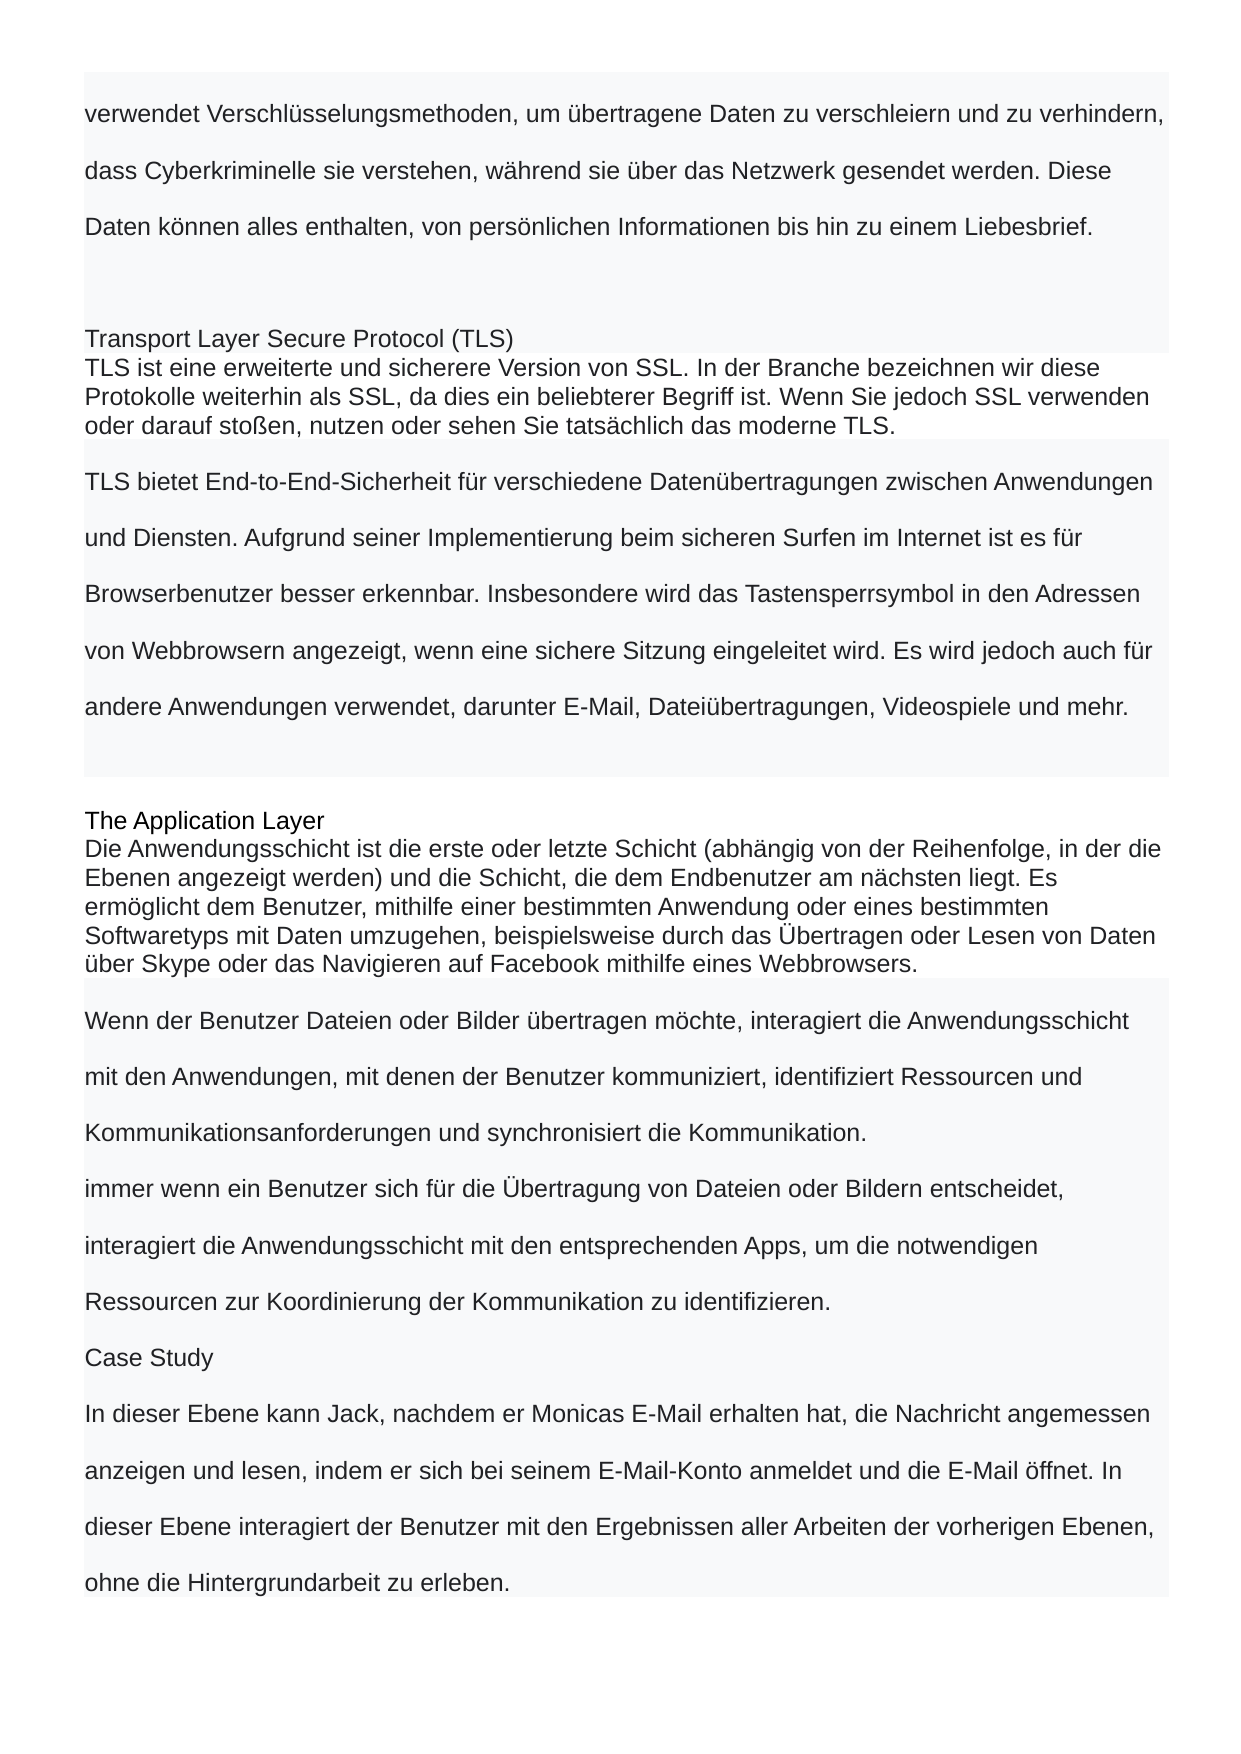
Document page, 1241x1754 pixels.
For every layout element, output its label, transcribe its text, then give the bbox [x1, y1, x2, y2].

text immer wenn ein Benutzer sich für die Übertragung von Dateien oder Bildern entscheidet, interagiert die Anwendungsschicht mit den entsprechenden Apps, um die notwendigen Ressourcen zur Koordinierung der Kommunikation zu identifizieren. [84, 1147, 1169, 1316]
text verwendet Verschlüsselungsmethoden, um übertragene Daten zu verschleiern und zu verhindern, dass Cyberkriminelle sie verstehen, während sie über das Netzwerk gesendet werden. Diese Daten können alles enthalten, von persönlichen Informationen bis hin zu einem Liebesbrief. [84, 72, 1169, 241]
text Wenn der Benutzer Dateien oder Bilder übertragen möchte, interagiert die Anwendungsschicht mit den Anwendungen, mit denen der Benutzer kommuniziert, identifiziert Ressourcen und Kommunikationsanforderungen und synchronisiert die Kommunikation. [84, 978, 1169, 1147]
text Case Study [84, 1316, 1169, 1372]
text Transport Layer Secure Protocol (TLS) [84, 297, 1169, 353]
text In dieser Ebene kann Jack, nachdem er Monicas E-Mail erhalten hat, die Nachricht angemessen anzeigen und lesen, indem er sich bei seinem E-Mail-Konto anmeldet und die E-Mail öffnet. In dieser Ebene interagiert der Benutzer mit den Ergebnissen aller Arbeiten der vorherigen Ebenen, ohne die Hintergrundarbeit zu erleben. [84, 1372, 1169, 1597]
text TLS bietet End-to-End-Sicherheit für verschiedene Datenübertragungen zwischen Anwendungen und Diensten. Aufgrund seiner Implementierung beim sicheren Surfen im Internet ist es für Browserbenutzer besser erkennbar. Insbesondere wird das Tastensperrsymbol in den Adressen von Webbrowsern angezeigt, wenn eine sichere Sitzung eingeleitet wird. Es wird jedoch auch für andere Anwendungen verwendet, darunter E-Mail, Dateiübertragungen, Videospiele und mehr. [84, 439, 1169, 721]
text The Application Layer [84, 806, 1169, 834]
text Die Anwendungsschicht ist die erste oder letzte Schicht (abhängig von der Reihenfolge, in der die Ebenen angezeigt werden) und die Schicht, die dem Endbenutzer am nächsten liegt. Es ermöglicht dem Benutzer, mithilfe einer bestimmten Anwendung oder eines bestimmten Softwaretyps mit Daten umzugehen, beispielsweise durch das Übertragen oder Lesen von Daten über Skype oder das Navigieren auf Facebook mithilfe eines Webbrowsers. [84, 834, 1169, 978]
text TLS ist eine erweiterte und sicherere Version von SSL. In der Branche bezeichnen wir diese Protokolle weiterhin als SSL, da dies ein beliebterer Begriff ist. Wenn Sie jedoch SSL verwenden oder darauf stoßen, nutzen oder sehen Sie tatsächlich das moderne TLS. [84, 353, 1169, 439]
